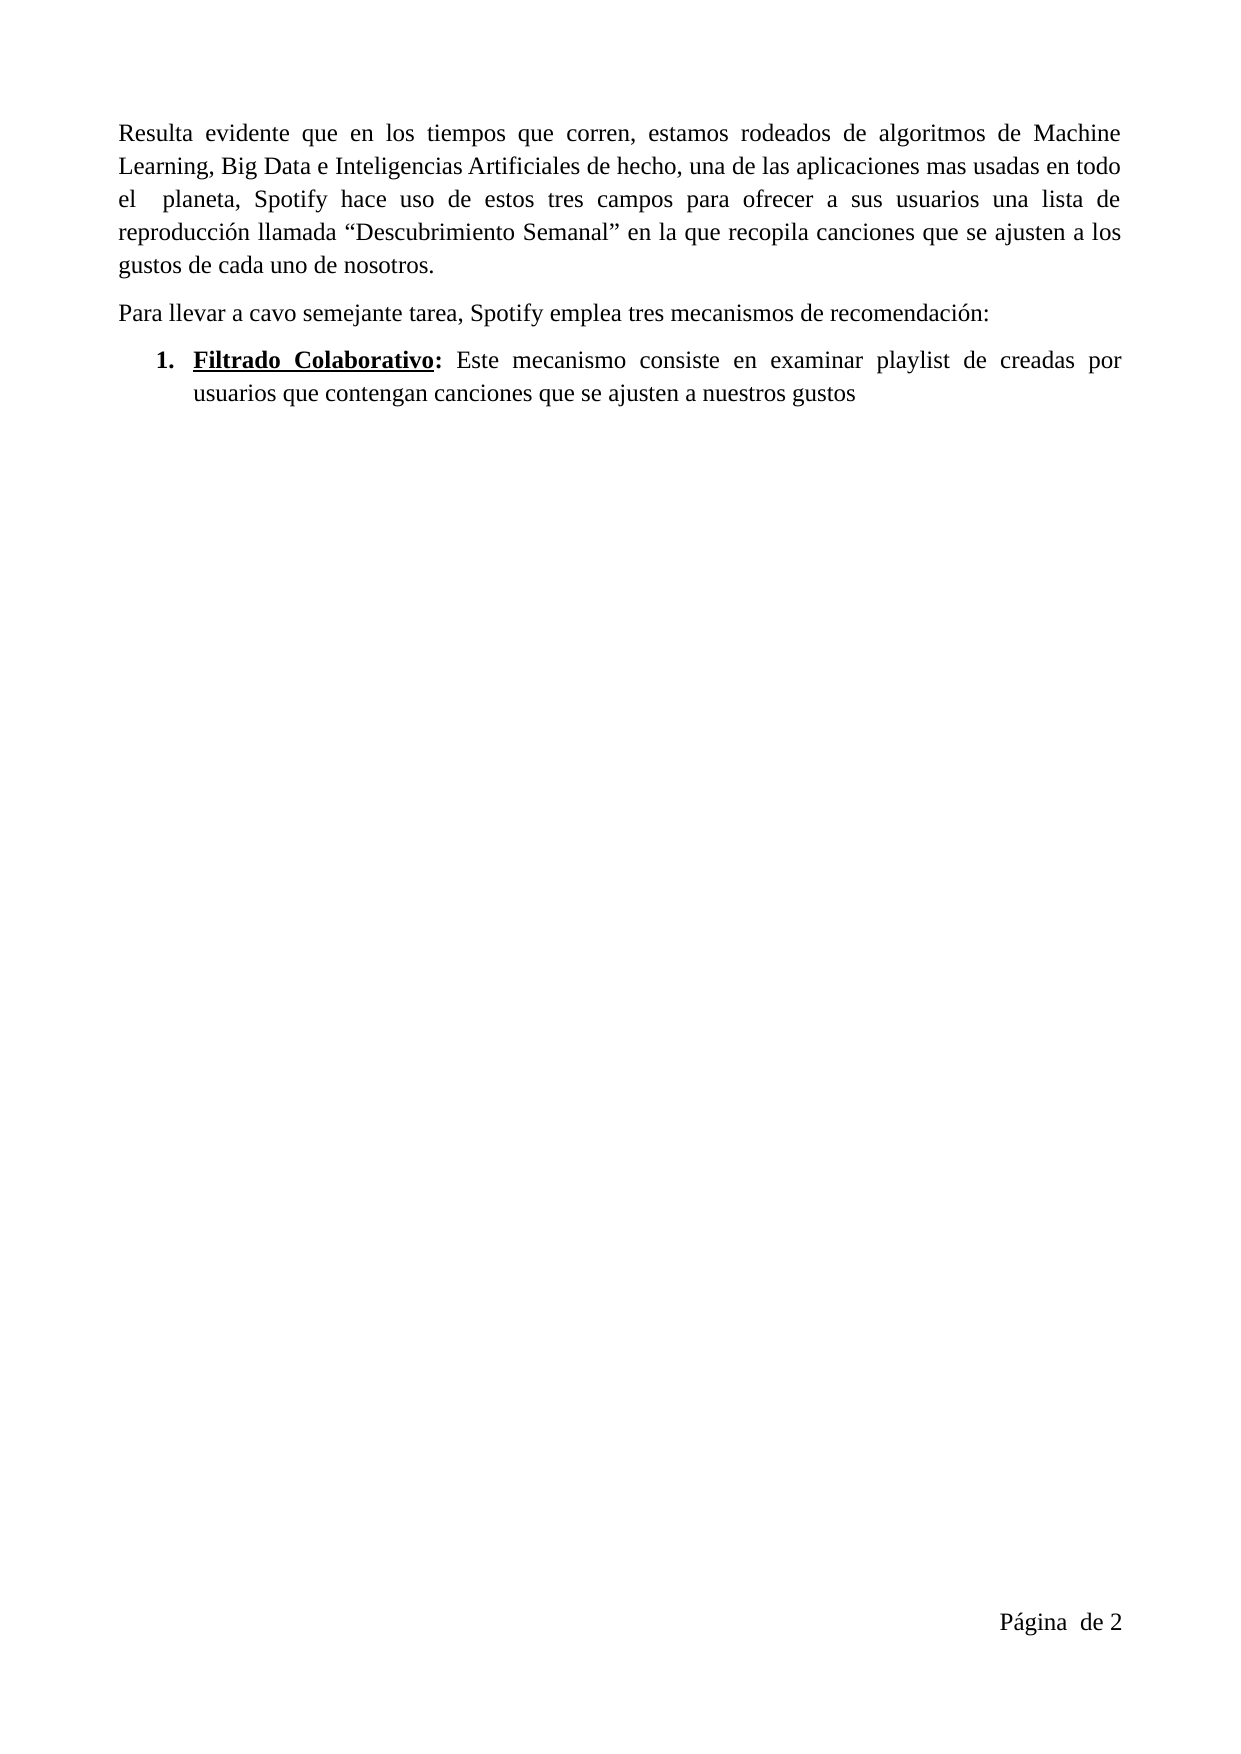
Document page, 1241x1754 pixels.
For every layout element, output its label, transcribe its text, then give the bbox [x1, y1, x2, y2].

list Filtrado Colaborativo: Este mecanismo consiste en examinar playlist de creadas por usuarios que contengan canciones que se ajusten a nuestros gustos [156, 345, 1122, 407]
text Resulta evidente que en los tiempos que corren, estamos rodeados de algoritmos de Machine Learning, Big Data e Inteligencias Artificiales de hecho, una de las aplicaciones mas usadas en todo el planeta, Spotify hace uso de estos tres campos para ofrecer a sus usuarios una lista de reproducción llamada “Descubrimiento Semanal” en la que recopila canciones que se ajusten a los gustos de cada uno de nosotros. [118, 118, 1122, 279]
text Para llevar a cavo semejante tarea, Spotify emplea tres mecanismos de recomendación: [118, 298, 1122, 327]
